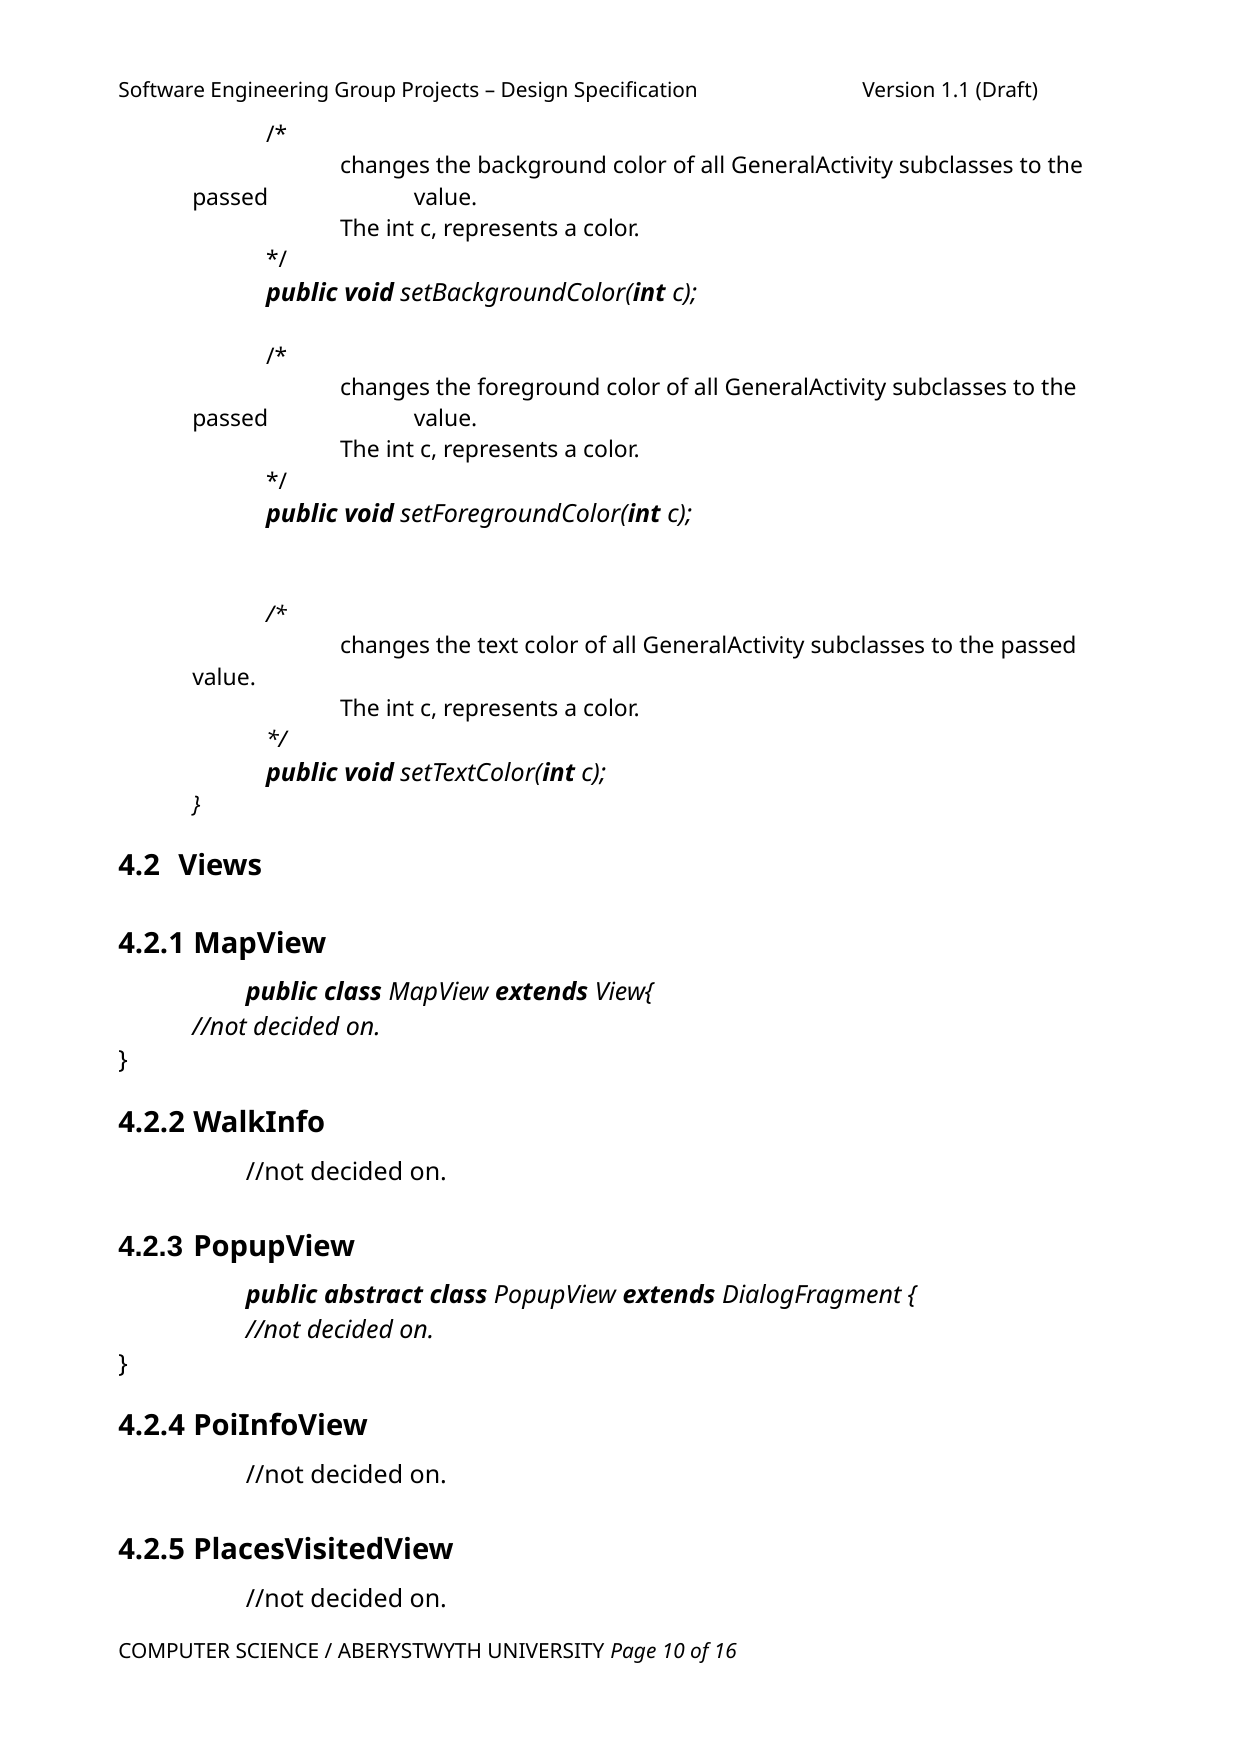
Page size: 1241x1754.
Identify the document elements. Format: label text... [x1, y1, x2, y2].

text //not decided on. [118, 1008, 1122, 1042]
text /* [192, 340, 1122, 371]
subtitle PopupView [118, 1225, 1122, 1265]
text changes the background color of all GeneralActivity subclasses to the passed value. [192, 149, 1122, 212]
text The int c, represents a color. [192, 433, 1122, 465]
text } [118, 1345, 1122, 1379]
text The int c, represents a color. [192, 692, 1122, 723]
text public void setBackgroundColor(int c); [192, 274, 1122, 308]
text changes the text color of all GeneralActivity subclasses to the passed value. [192, 629, 1122, 692]
list //not decided on. [193, 1153, 1122, 1187]
list //not decided on. [193, 1457, 1122, 1491]
list public class MapView extends View{ [193, 974, 1122, 1008]
text */ [192, 243, 1122, 274]
text } [118, 1042, 1122, 1076]
text */ [192, 723, 1122, 754]
text /* [192, 118, 1122, 149]
text The int c, represents a color. [192, 212, 1122, 243]
text /* [192, 595, 1122, 629]
list public abstract class PopupView extends DialogFragment { [193, 1277, 1122, 1311]
text */ [192, 465, 1122, 496]
subtitle PoiInfoView [118, 1404, 1122, 1444]
list //not decided on. [193, 1311, 1122, 1345]
subtitle MapView [118, 922, 1122, 962]
subtitle PlacesVisitedView [118, 1528, 1122, 1568]
text changes the foreground color of all GeneralActivity subclasses to the passed value. [192, 371, 1122, 433]
text public void setForegroundColor(int c); [192, 496, 1122, 530]
text } [192, 788, 1122, 820]
subtitle Views [118, 845, 1122, 884]
list //not decided on. [193, 1580, 1122, 1614]
subtitle WalkInfo [118, 1101, 1122, 1141]
text public void setTextColor(int c); [192, 754, 1122, 788]
